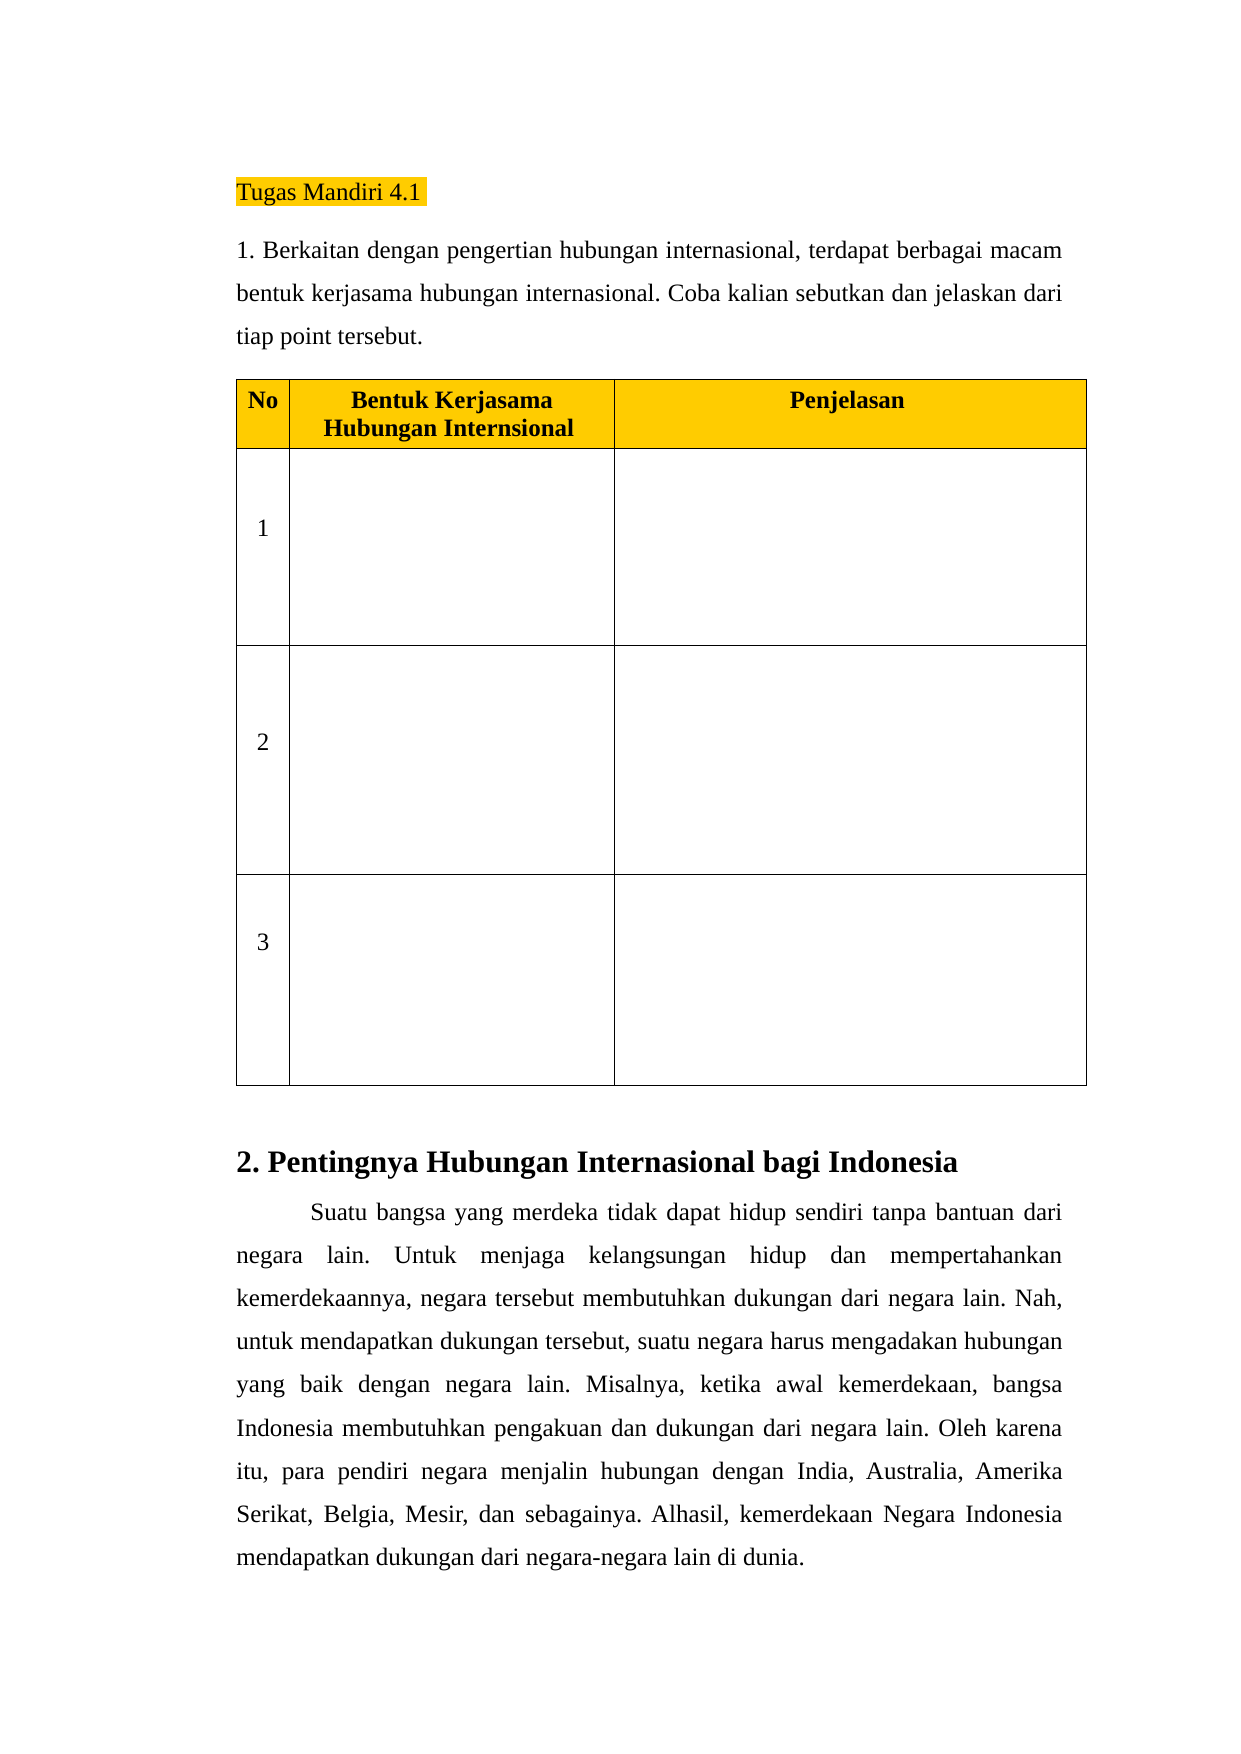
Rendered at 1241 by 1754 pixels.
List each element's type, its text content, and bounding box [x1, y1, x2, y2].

text 1. Berkaitan dengan pengertian hubungan internasional, terdapat berbagai macam bentuk kerjasama hubungan internasional. Coba kalian sebutkan dan jelaskan dari tiap point tersebut. [236, 235, 1063, 350]
table_header No [237, 380, 289, 448]
table_header Penjelasan [615, 380, 1086, 448]
table_cell [290, 449, 614, 644]
table_cell [615, 449, 1086, 644]
table_cell [290, 646, 614, 874]
table_cell 3 [237, 875, 289, 1085]
table_cell 1 [237, 449, 289, 644]
table_cell 2 [237, 646, 289, 874]
table_cell [290, 875, 614, 1085]
table_header Bentuk Kerjasama Hubungan Internsional [290, 380, 614, 448]
text 2. Pentingnya Hubungan Internasional bagi Indonesia [236, 1143, 1063, 1179]
text Tugas Mandiri 4.1 [236, 177, 1063, 206]
table_cell [615, 875, 1086, 1085]
table_cell [615, 646, 1086, 874]
text Suatu bangsa yang merdeka tidak dapat hidup sendiri tanpa bantuan dari negara lain. Untuk menjaga kelangsungan hidup dan mempertahankan kemerdekaannya, negara tersebut membutuhkan dukungan dari negara lain. Nah, untuk mendapatkan dukungan tersebut, suatu negara harus mengadakan hubungan yang baik dengan negara lain. Misalnya, ketika awal kemerdekaan, bangsa Indonesia membutuhkan pengakuan dan dukungan dari negara lain. Oleh karena itu, para pendiri negara menjalin hubungan dengan India, Australia, Amerika Serikat, Belgia, Mesir, dan sebagainya. Alhasil, kemerdekaan Negara Indonesia mendapatkan dukungan dari negara-negara lain di dunia. [236, 1197, 1063, 1571]
